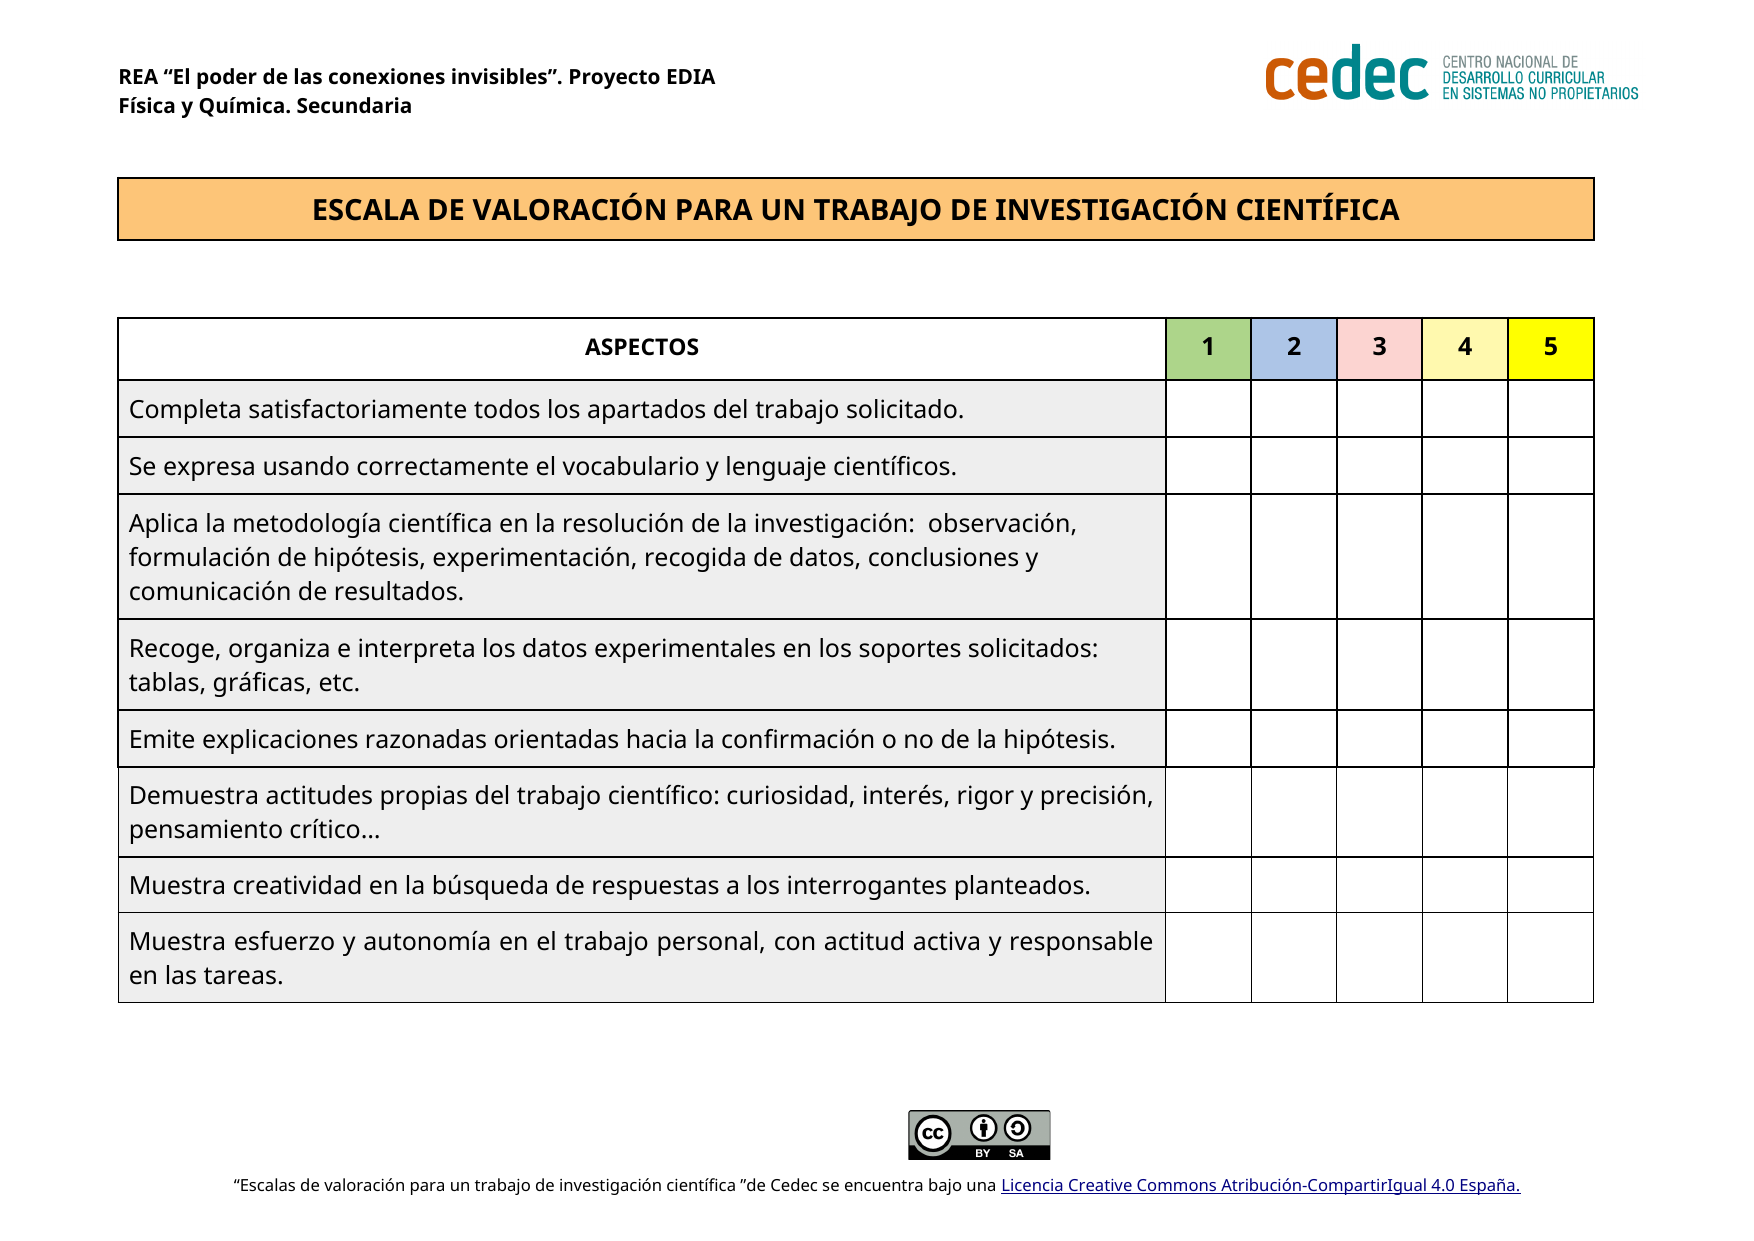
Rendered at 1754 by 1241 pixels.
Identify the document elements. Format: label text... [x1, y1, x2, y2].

table_cell [1337, 768, 1422, 856]
table_cell [1423, 495, 1507, 618]
table_cell [1252, 381, 1336, 436]
table_cell [1423, 381, 1507, 436]
table_cell [1423, 620, 1507, 709]
table_cell [1252, 858, 1336, 912]
table_cell Muestra creatividad en la búsqueda de respuestas a los interrogantes planteados. [119, 858, 1165, 912]
table_cell [1509, 620, 1593, 709]
table_cell Emite explicaciones razonadas orientadas hacia la confirmación o no de la hipótesis. [119, 711, 1165, 766]
table_cell [1423, 438, 1507, 493]
table_cell Muestra esfuerzo y autonomía en el trabajo personal, con actitud activa y responsable en las tareas. [119, 913, 1165, 1002]
table_cell Recoge, organiza e interpreta los datos experimentales en los soportes solicitados: tablas, gráficas, etc. [119, 620, 1165, 709]
table_cell [1338, 495, 1421, 618]
table_cell [1167, 495, 1250, 618]
table_cell [1423, 711, 1507, 766]
table_cell [1252, 711, 1336, 766]
table_header 4 [1423, 319, 1507, 379]
picture [1263, 41, 1647, 110]
table_cell [1508, 768, 1593, 856]
table_cell [1423, 768, 1507, 856]
table_header 5 [1509, 319, 1593, 379]
picture [908, 1110, 1051, 1160]
table_cell [1338, 711, 1421, 766]
table_cell [1167, 620, 1250, 709]
table_cell [1252, 620, 1336, 709]
table_header 3 [1338, 319, 1421, 379]
table_cell [1423, 858, 1507, 912]
table_cell [1167, 438, 1250, 493]
table_cell Aplica la metodología científica en la resolución de la investigación: observación, formulación de hipótesis, experimentación, recogida de datos, conclusiones y comunicación de resultados. [119, 495, 1165, 618]
table_header 1 [1167, 319, 1250, 379]
table_cell [1166, 858, 1251, 912]
table_cell [1252, 768, 1336, 856]
table_cell [1509, 381, 1593, 436]
table_header ASPECTOS [119, 319, 1165, 379]
table_cell [1509, 495, 1593, 618]
table_cell [1338, 620, 1421, 709]
table_cell [1252, 438, 1336, 493]
table_cell [1167, 711, 1250, 766]
table_cell Demuestra actitudes propias del trabajo científico: curiosidad, interés, rigor y precisión, pensamiento crítico… [119, 768, 1165, 856]
table_header 2 [1252, 319, 1336, 379]
table_cell [1508, 913, 1593, 1002]
table_cell [1167, 381, 1250, 436]
table_cell [1252, 495, 1336, 618]
table_cell [1337, 858, 1422, 912]
table_cell [1338, 381, 1421, 436]
table_cell Completa satisfactoriamente todos los apartados del trabajo solicitado. [119, 381, 1165, 436]
table_cell [1338, 438, 1421, 493]
table_cell [1509, 438, 1593, 493]
table_cell [1166, 768, 1251, 856]
table_cell [1337, 913, 1422, 1002]
table_cell [1423, 913, 1507, 1002]
table_cell [1252, 913, 1336, 1002]
table_cell [1509, 711, 1593, 766]
table_cell Se expresa usando correctamente el vocabulario y lenguaje científicos. [119, 438, 1165, 493]
table_header ESCALA DE VALORACIÓN PARA UN TRABAJO DE INVESTIGACIÓN CIENTÍFICA [119, 179, 1593, 239]
table_cell [1166, 913, 1251, 1002]
table_cell [1508, 858, 1593, 912]
